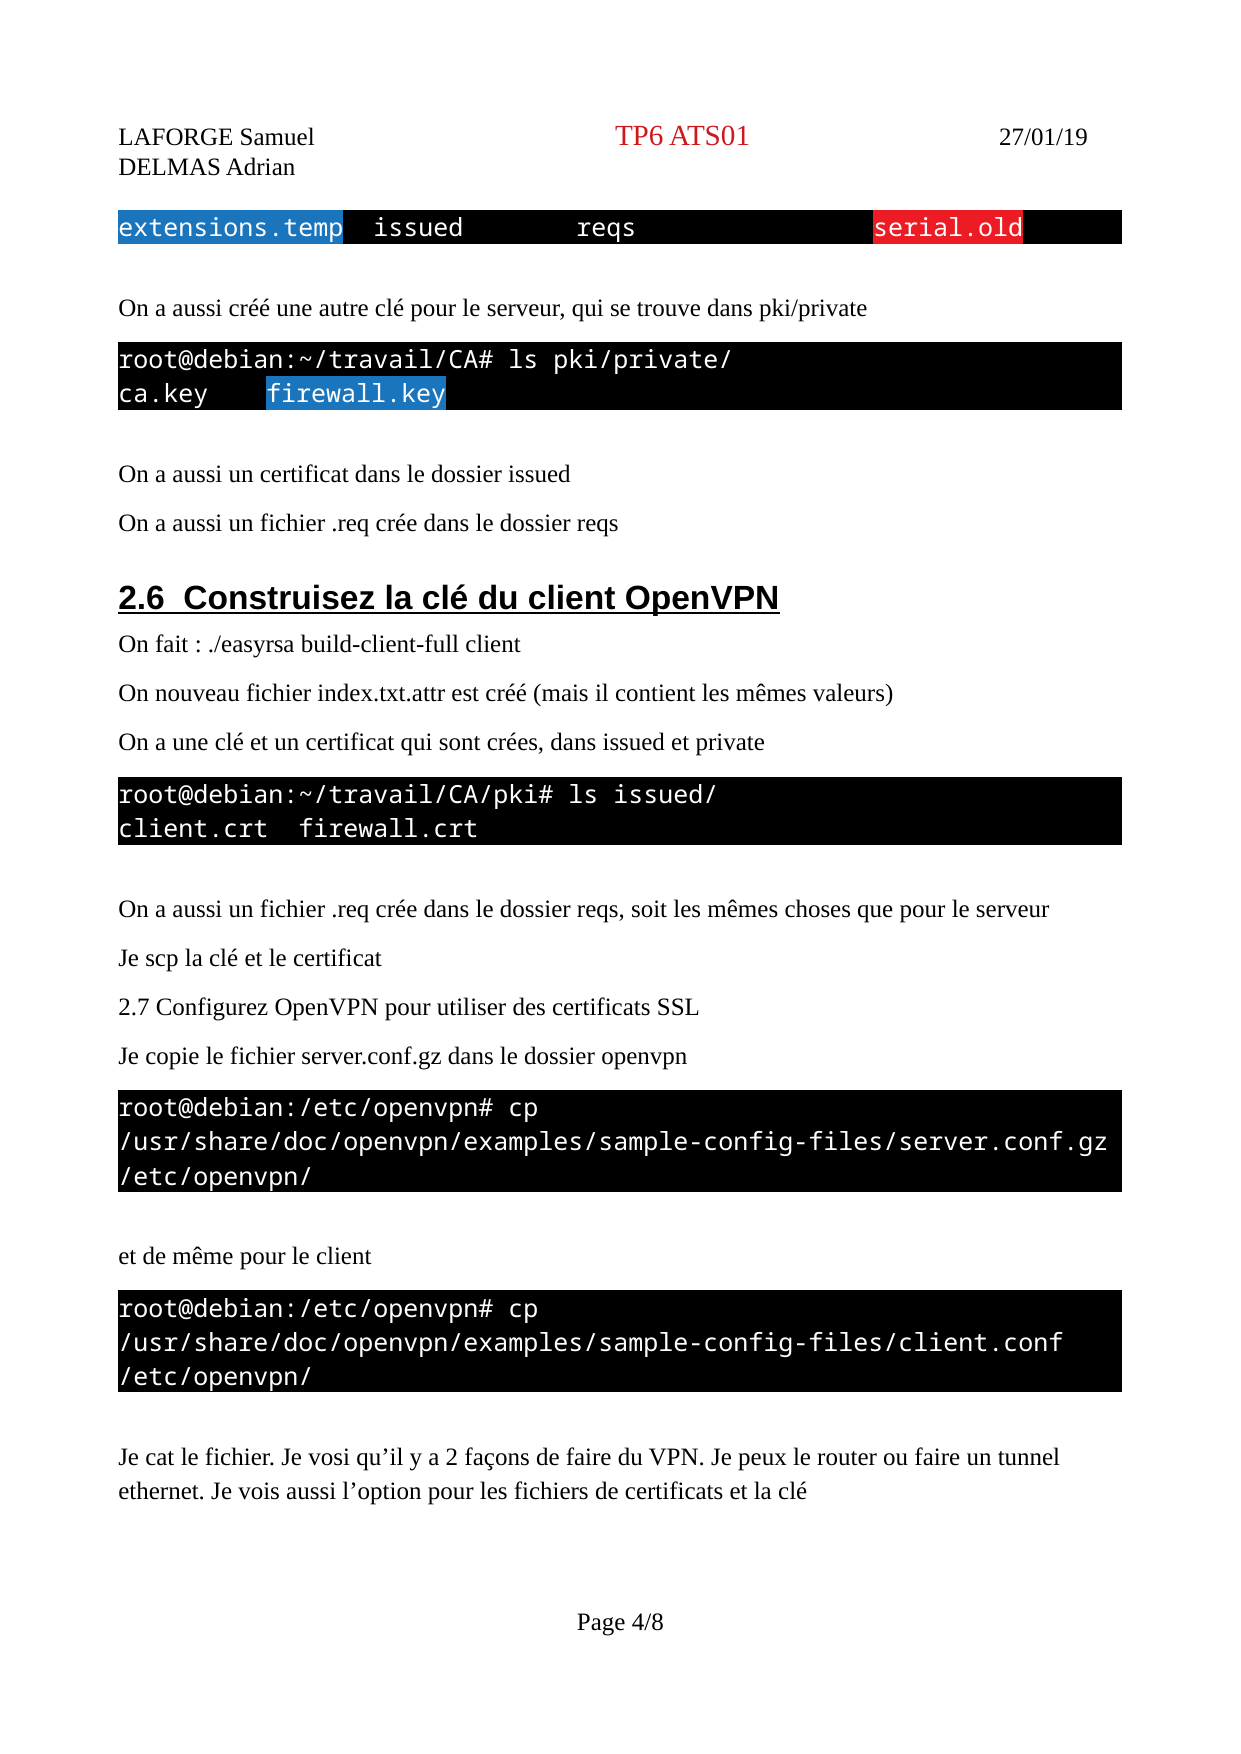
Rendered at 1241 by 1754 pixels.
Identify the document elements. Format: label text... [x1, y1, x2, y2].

text root@debian:/etc/openvpn# cp /usr/share/doc/openvpn/examples/sample-config-files/server.conf.gz /etc/openvpn/ [118, 1090, 1122, 1192]
text et de même pour le client [118, 1241, 1122, 1270]
text On a aussi un certificat dans le dossier issued [118, 459, 1122, 488]
text 2.7 Configurez OpenVPN pour utiliser des certificats SSL [118, 992, 1122, 1021]
text client.crt firewall.crt [118, 811, 1122, 845]
text ca.key firewall.key [118, 376, 1122, 410]
text extensions.temp issued reqs serial.old [118, 210, 1122, 244]
subtitle 2.6 Construisez la clé du client OpenVPN [118, 578, 1122, 617]
text On a aussi un fichier .req crée dans le dossier reqs, soit les mêmes choses que pour le serveur [118, 894, 1122, 922]
text Je copie le fichier server.conf.gz dans le dossier openvpn [118, 1041, 1122, 1070]
text On fait : ./easyrsa build-client-full client [118, 629, 1122, 658]
text Je cat le fichier. Je vosi qu’il y a 2 façons de faire du VPN. Je peux le router ou faire un tunnel ethernet. Je vois aussi l’option pour les fichiers de certificats et la clé [118, 1442, 1122, 1505]
text root@debian:/etc/openvpn# cp /usr/share/doc/openvpn/examples/sample-config-files/client.conf /etc/openvpn/ [118, 1290, 1122, 1392]
text root@debian:~/travail/CA/pki# ls issued/ [118, 777, 1122, 811]
text On a une clé et un certificat qui sont crées, dans issued et private [118, 727, 1122, 756]
text On nouveau fichier index.txt.attr est créé (mais il contient les mêmes valeurs) [118, 678, 1122, 707]
text On a aussi créé une autre clé pour le serveur, qui se trouve dans pki/private [118, 293, 1122, 322]
text Je scp la clé et le certificat [118, 943, 1122, 972]
text root@debian:~/travail/CA# ls pki/private/ [118, 342, 1122, 376]
text On a aussi un fichier .req crée dans le dossier reqs [118, 508, 1122, 537]
